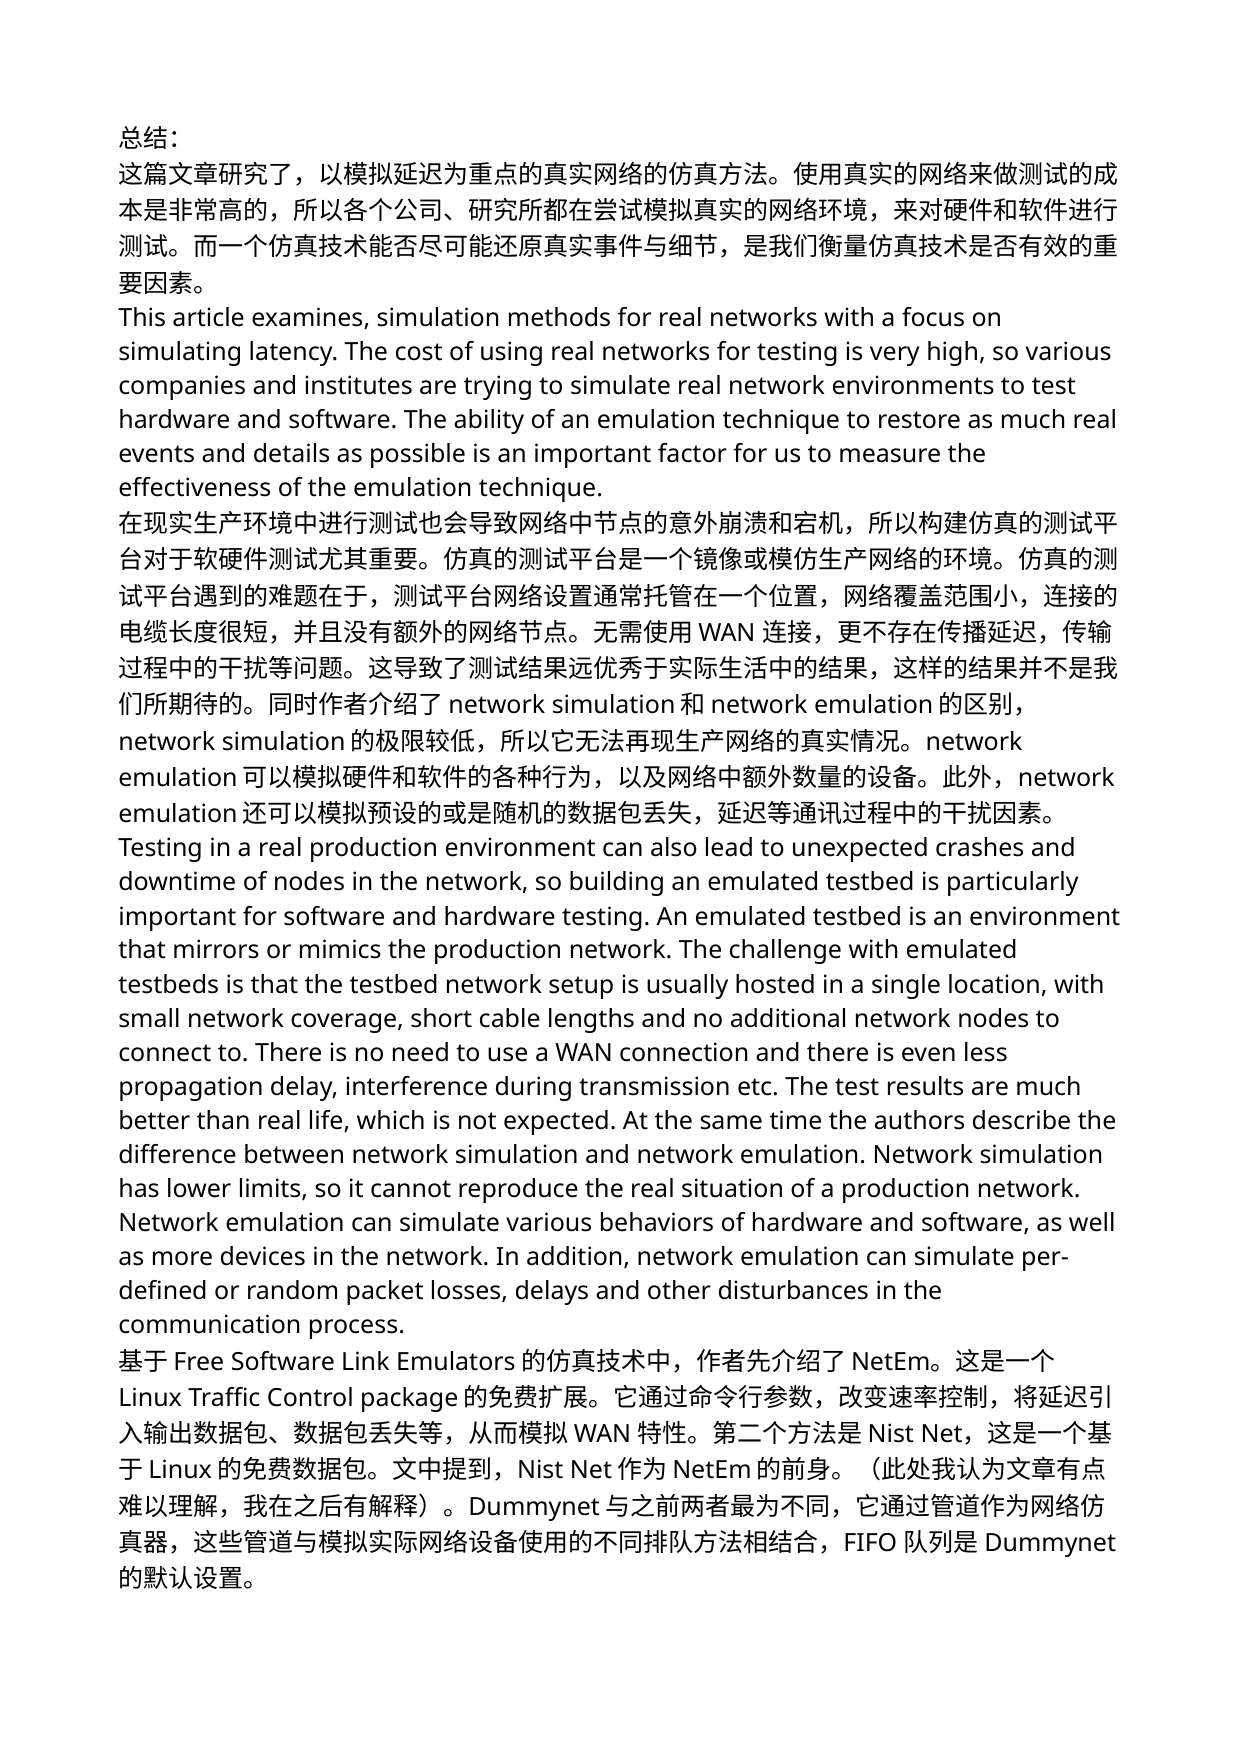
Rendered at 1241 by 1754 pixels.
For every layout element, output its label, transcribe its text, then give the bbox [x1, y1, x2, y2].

text 基于Free Software Link Emulators的仿真技术中，作者先介绍了NetEm。这是一个Linux Traffic Control package的免费扩展。它通过命令行参数，改变速率控制，将延迟引入输出数据包、数据包丢失等，从而模拟 WAN 特性。第二个方法是Nist Net，这是一个基于Linux的免费数据包。文中提到，Nist Net作为NetEm的前身。（此处我认为文章有点难以理解，我在之后有解释）。Dummynet与之前两者最为不同，它通过管道作为网络仿真器，这些管道与模拟实际网络设备使用的不同排队方法相结合，FIFO 队列是 Dummynet的默认设置。 [118, 1341, 1122, 1595]
text 总结： [118, 118, 1122, 154]
text This article examines, simulation methods for real networks with a focus on simulating latency. The cost of using real networks for testing is very high, so various companies and institutes are trying to simulate real network environments to test hardware and software. The ability of an emulation technique to restore as much real events and details as possible is an important factor for us to measure the effectiveness of the emulation technique. [118, 299, 1122, 504]
text Testing in a real production environment can also lead to unexpected crashes and downtime of nodes in the network, so building an emulated testbed is particularly important for software and hardware testing. An emulated testbed is an environment that mirrors or mimics the production network. The challenge with emulated testbeds is that the testbed network setup is usually hosted in a single location, with small network coverage, short cable lengths and no additional network nodes to connect to. There is no need to use a WAN connection and there is even less propagation delay, interference during transmission etc. The test results are much better than real life, which is not expected. At the same time the authors describe the difference between network simulation and network emulation. Network simulation has lower limits, so it cannot reproduce the real situation of a production network. Network emulation can simulate various behaviors of hardware and software, as well as more devices in the network. In addition, network emulation can simulate per-defined or random packet losses, delays and other disturbances in the communication process. [118, 830, 1122, 1341]
text 在现实生产环境中进行测试也会导致网络中节点的意外崩溃和宕机，所以构建仿真的测试平台对于软硬件测试尤其重要。仿真的测试平台是一个镜像或模仿生产网络的环境。仿真的测试平台遇到的难题在于，测试平台网络设置通常托管在一个位置，网络覆盖范围小，连接的电缆长度很短，并且没有额外的网络节点。无需使用WAN 连接，更不存在传播延迟，传输过程中的干扰等问题。这导致了测试结果远优秀于实际生活中的结果，这样的结果并不是我们所期待的。同时作者介绍了network simulation和network emulation的区别，network simulation的极限较低，所以它无法再现生产网络的真实情况。network emulation可以模拟硬件和软件的各种行为，以及网络中额外数量的设备。此外，network emulation还可以模拟预设的或是随机的数据包丢失，延迟等通讯过程中的干扰因素。 [118, 504, 1122, 830]
text 这篇文章研究了，以模拟延迟为重点的真实网络的仿真方法。使用真实的网络来做测试的成本是非常高的，所以各个公司、研究所都在尝试模拟真实的网络环境，来对硬件和软件进行测试。而一个仿真技术能否尽可能还原真实事件与细节，是我们衡量仿真技术是否有效的重要因素。 [118, 154, 1122, 299]
